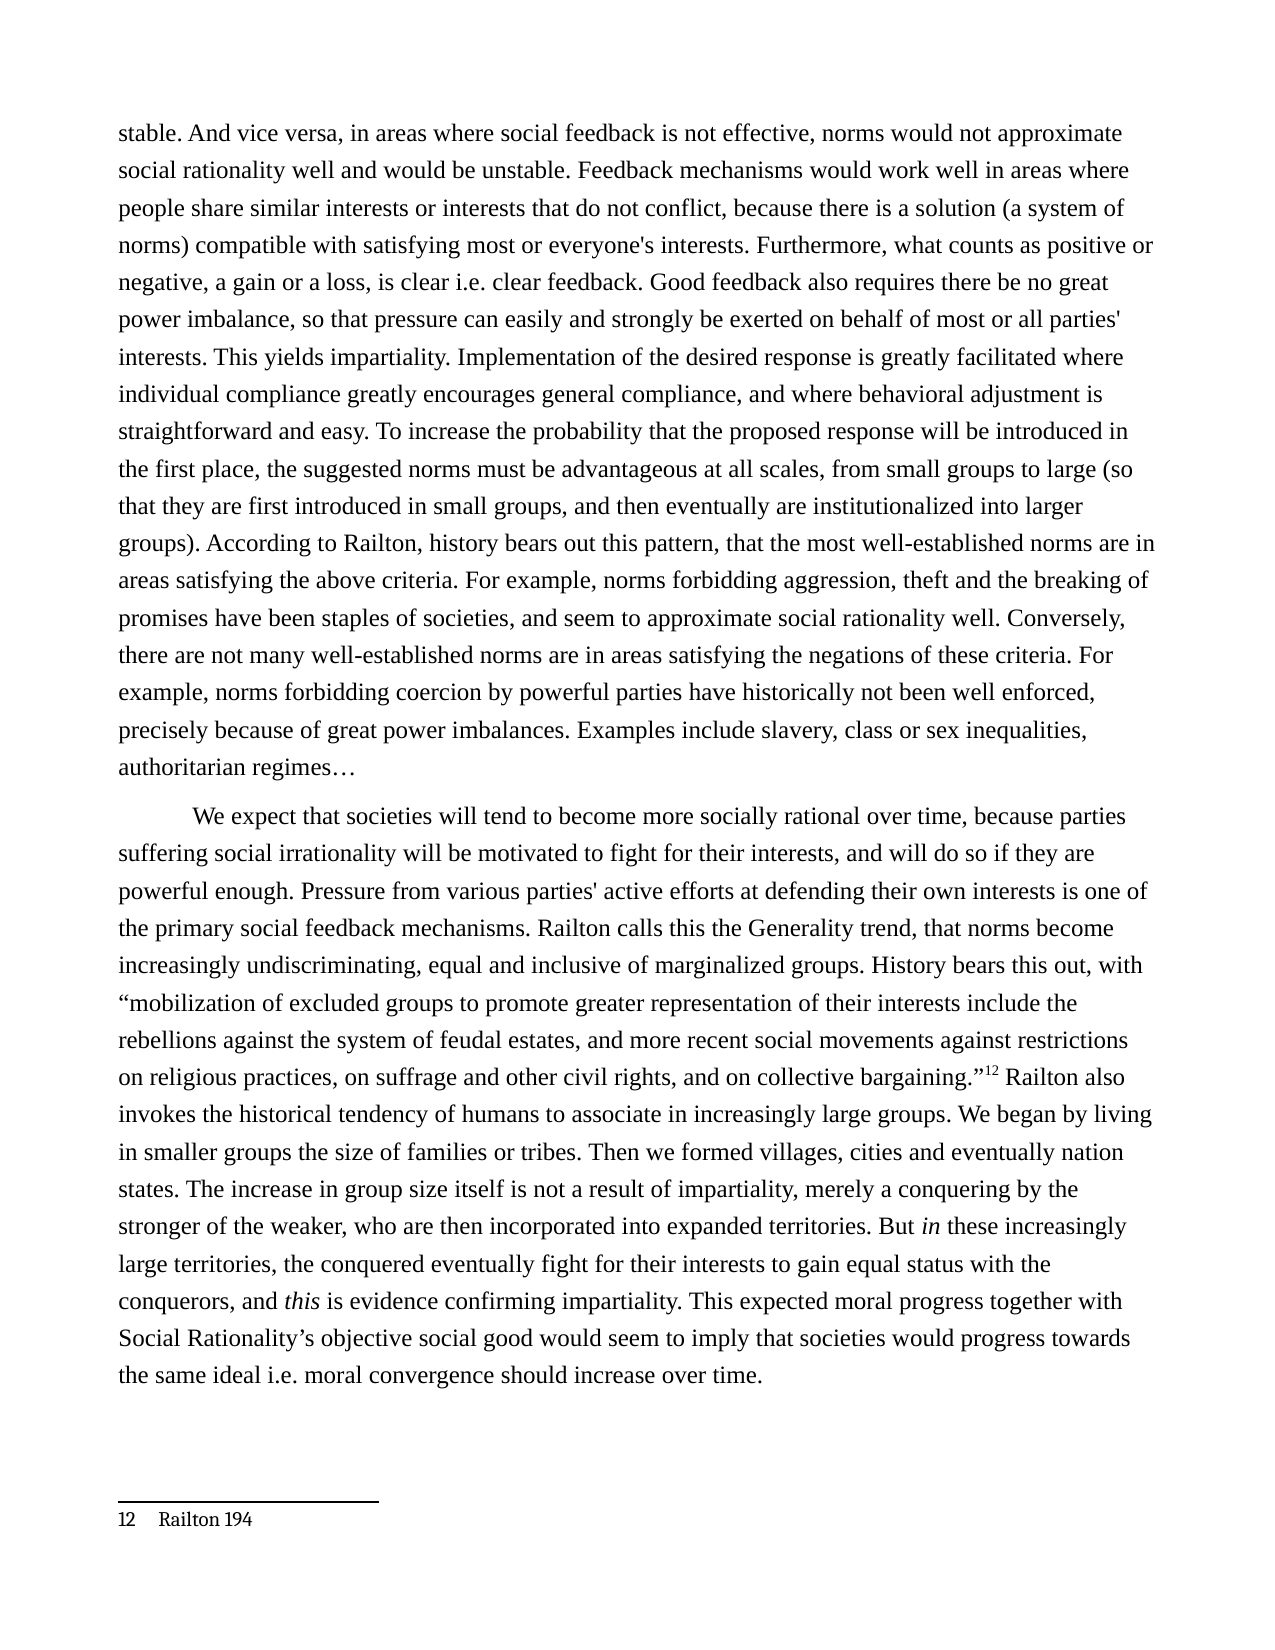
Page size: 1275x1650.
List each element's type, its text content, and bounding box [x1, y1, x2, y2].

text stable. And vice versa, in areas where social feedback is not effective, norms would not approximate social rationality well and would be unstable. Feedback mechanisms would work well in areas where people share similar interests or interests that do not conflict, because there is a solution (a system of norms) compatible with satisfying most or everyone's interests. Furthermore, what counts as positive or negative, a gain or a loss, is clear i.e. clear feedback. Good feedback also requires there be no great power imbalance, so that pressure can easily and strongly be exerted on behalf of most or all parties' interests. This yields impartiality. Implementation of the desired response is greatly facilitated where individual compliance greatly encourages general compliance, and where behavioral adjustment is straightforward and easy. To increase the probability that the proposed response will be introduced in the first place, the suggested norms must be advantageous at all scales, from small groups to large (so that they are first introduced in small groups, and then eventually are institutionalized into larger groups). According to Railton, history bears out this pattern, that the most well-established norms are in areas satisfying the above criteria. For example, norms forbidding aggression, theft and the breaking of promises have been staples of societies, and seem to approximate social rationality well. Conversely, there are not many well-established norms are in areas satisfying the negations of these criteria. For example, norms forbidding coercion by powerful parties have historically not been well enforced, precisely because of great power imbalances. Examples include slavery, class or sex inequalities, authoritarian regimes… [118, 118, 1157, 781]
text Railton 194 [118, 1508, 1157, 1532]
text We expect that societies will tend to become more socially rational over time, because parties suffering social irrationality will be motivated to fight for their interests, and will do so if they are powerful enough. Pressure from various parties' active efforts at defending their own interests is one of the primary social feedback mechanisms. Railton calls this the Generality trend, that norms become increasingly undiscriminating, equal and inclusive of marginalized groups. History bears this out, with “mobilization of excluded groups to promote greater representation of their interests include the rebellions against the system of feudal estates, and more recent social movements against restrictions on religious practices, on suffrage and other civil rights, and on collective bargaining.” Railton also invokes the historical tendency of humans to associate in increasingly large groups. We began by living in smaller groups the size of families or tribes. Then we formed villages, cities and eventually nation states. The increase in group size itself is not a result of impartiality, merely a conquering by the stronger of the weaker, who are then incorporated into expanded territories. But in these increasingly large territories, the conquered eventually fight for their interests to gain equal status with the conquerors, and this is evidence confirming impartiality. This expected moral progress together with Social Rationality’s objective social good would seem to imply that societies would progress towards the same ideal i.e. moral convergence should increase over time. [118, 801, 1157, 1389]
